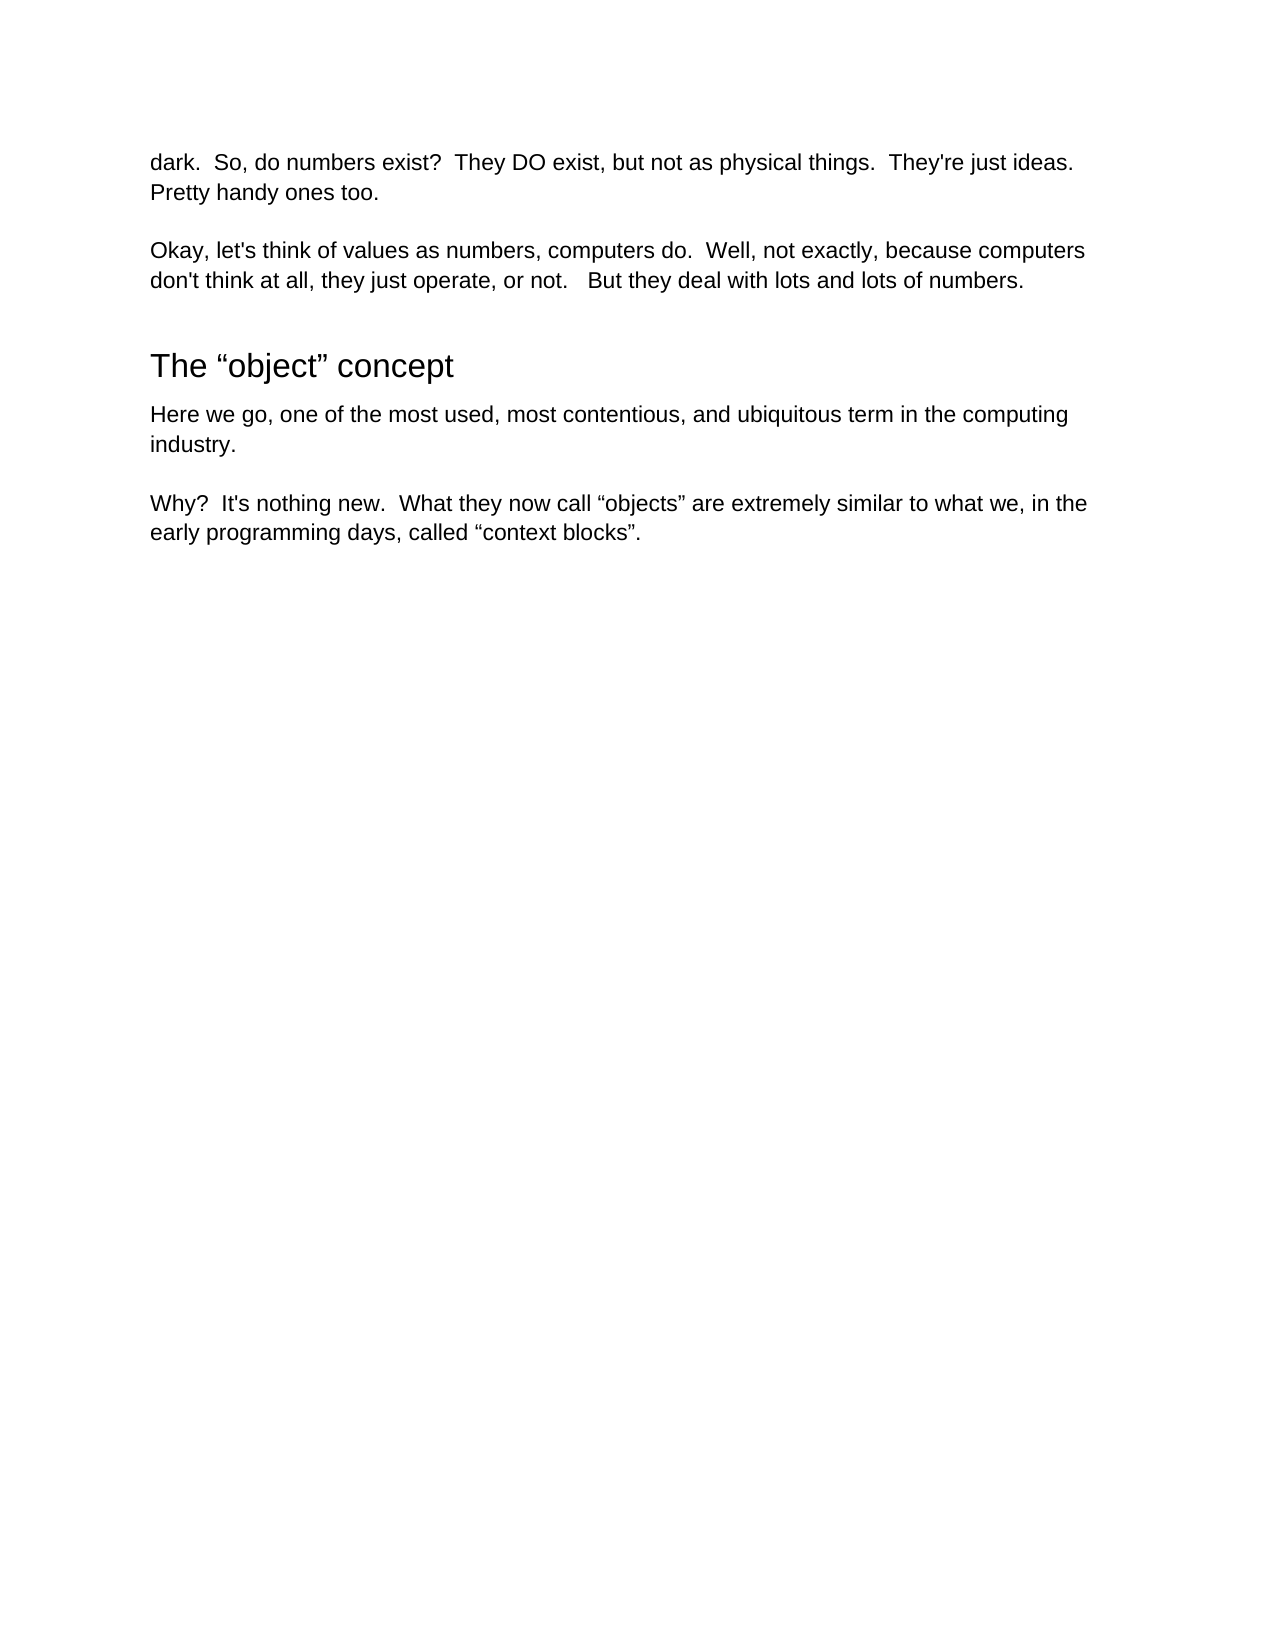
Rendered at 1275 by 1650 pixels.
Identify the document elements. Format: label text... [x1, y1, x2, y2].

subtitle The “object” concept [150, 347, 1125, 384]
text dark. So, do numbers exist? They DO exist, but not as physical things. They're just ideas. Pretty handy ones too. [150, 150, 1125, 205]
text Here we go, one of the most used, most contentious, and ubiquitous term in the computing industry. [150, 402, 1125, 457]
text Why? It's nothing new. What they now call “objects” are extremely similar to what we, in the early programming days, called “context blocks”. [150, 490, 1125, 545]
text Okay, let's think of values as numbers, computers do. Well, not exactly, because computers don't think at all, they just operate, or not. But they deal with lots and lots of numbers. [150, 238, 1125, 293]
